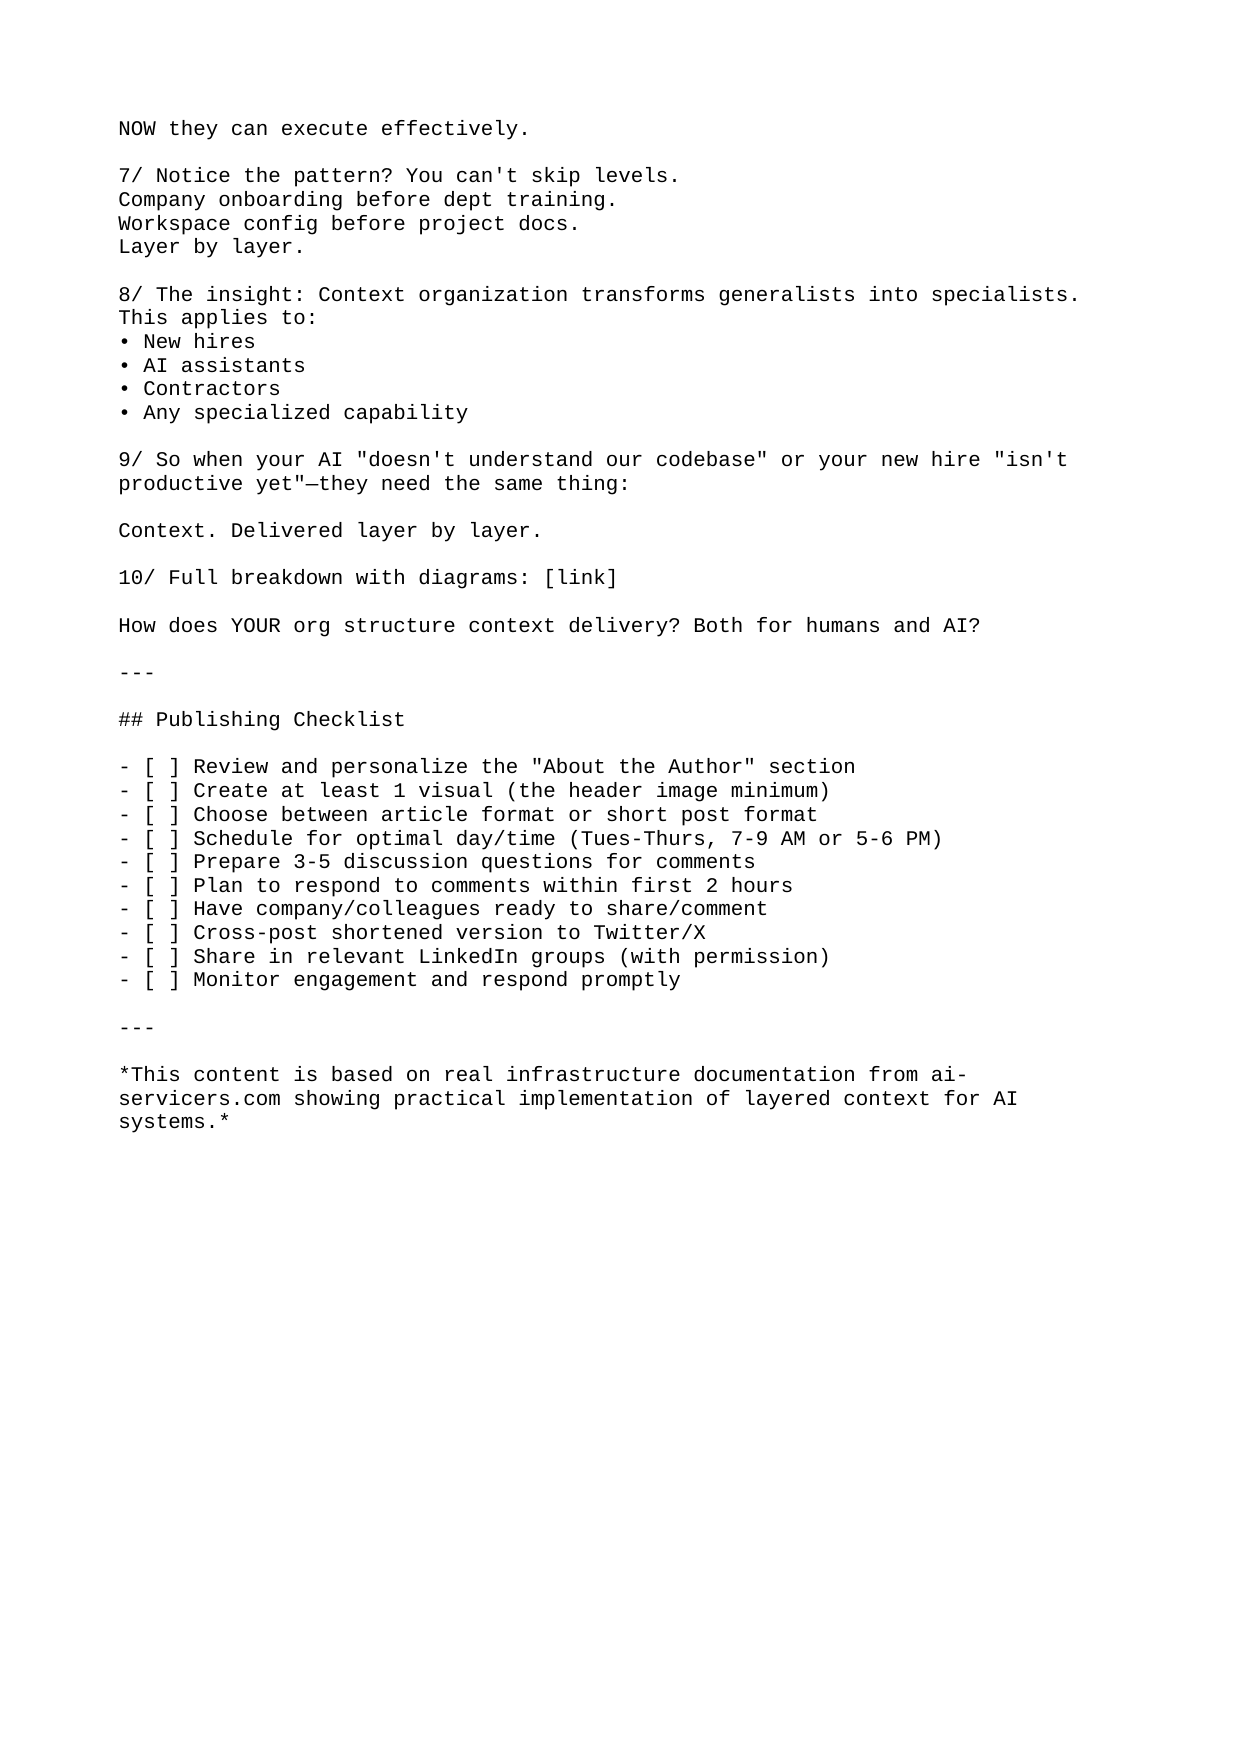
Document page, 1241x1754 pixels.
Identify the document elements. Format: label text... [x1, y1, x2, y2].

text NOW they can execute effectively. [118, 118, 1122, 142]
text - [ ] Prepare 3-5 discussion questions for comments [118, 851, 1122, 875]
text • Any specialized capability [118, 402, 1122, 426]
text Workspace config before project docs. [118, 213, 1122, 236]
text Layer by layer. [118, 236, 1122, 260]
text - [ ] Schedule for optimal day/time (Tues-Thurs, 7-9 AM or 5-6 PM) [118, 827, 1122, 851]
text 8/ The insight: Context organization transforms generalists into specialists. [118, 284, 1122, 307]
text --- [118, 662, 1122, 686]
text Context. Delivered layer by layer. [118, 520, 1122, 544]
text *This content is based on real infrastructure documentation from ai-servicers.com showing practical implementation of layered context for AI systems.* [118, 1064, 1122, 1135]
text - [ ] Share in relevant LinkedIn groups (with permission) [118, 946, 1122, 969]
text - [ ] Choose between article format or short post format [118, 804, 1122, 827]
text This applies to: [118, 307, 1122, 331]
text --- [118, 1017, 1122, 1040]
text - [ ] Review and personalize the "About the Author" section [118, 757, 1122, 780]
text - [ ] Cross-post shortened version to Twitter/X [118, 922, 1122, 946]
text 9/ So when your AI "doesn't understand our codebase" or your new hire "isn't productive yet"—they need the same thing: [118, 449, 1122, 496]
text 7/ Notice the pattern? You can't skip levels. [118, 165, 1122, 189]
text Company onboarding before dept training. [118, 189, 1122, 213]
text • Contractors [118, 378, 1122, 402]
text - [ ] Create at least 1 visual (the header image minimum) [118, 780, 1122, 804]
text - [ ] Plan to respond to comments within first 2 hours [118, 875, 1122, 898]
text How does YOUR org structure context delivery? Both for humans and AI? [118, 615, 1122, 638]
text • AI assistants [118, 354, 1122, 378]
text • New hires [118, 331, 1122, 354]
text ## Publishing Checklist [118, 709, 1122, 733]
text - [ ] Monitor engagement and respond promptly [118, 969, 1122, 993]
text - [ ] Have company/colleagues ready to share/comment [118, 898, 1122, 922]
text 10/ Full breakdown with diagrams: [link] [118, 567, 1122, 591]
